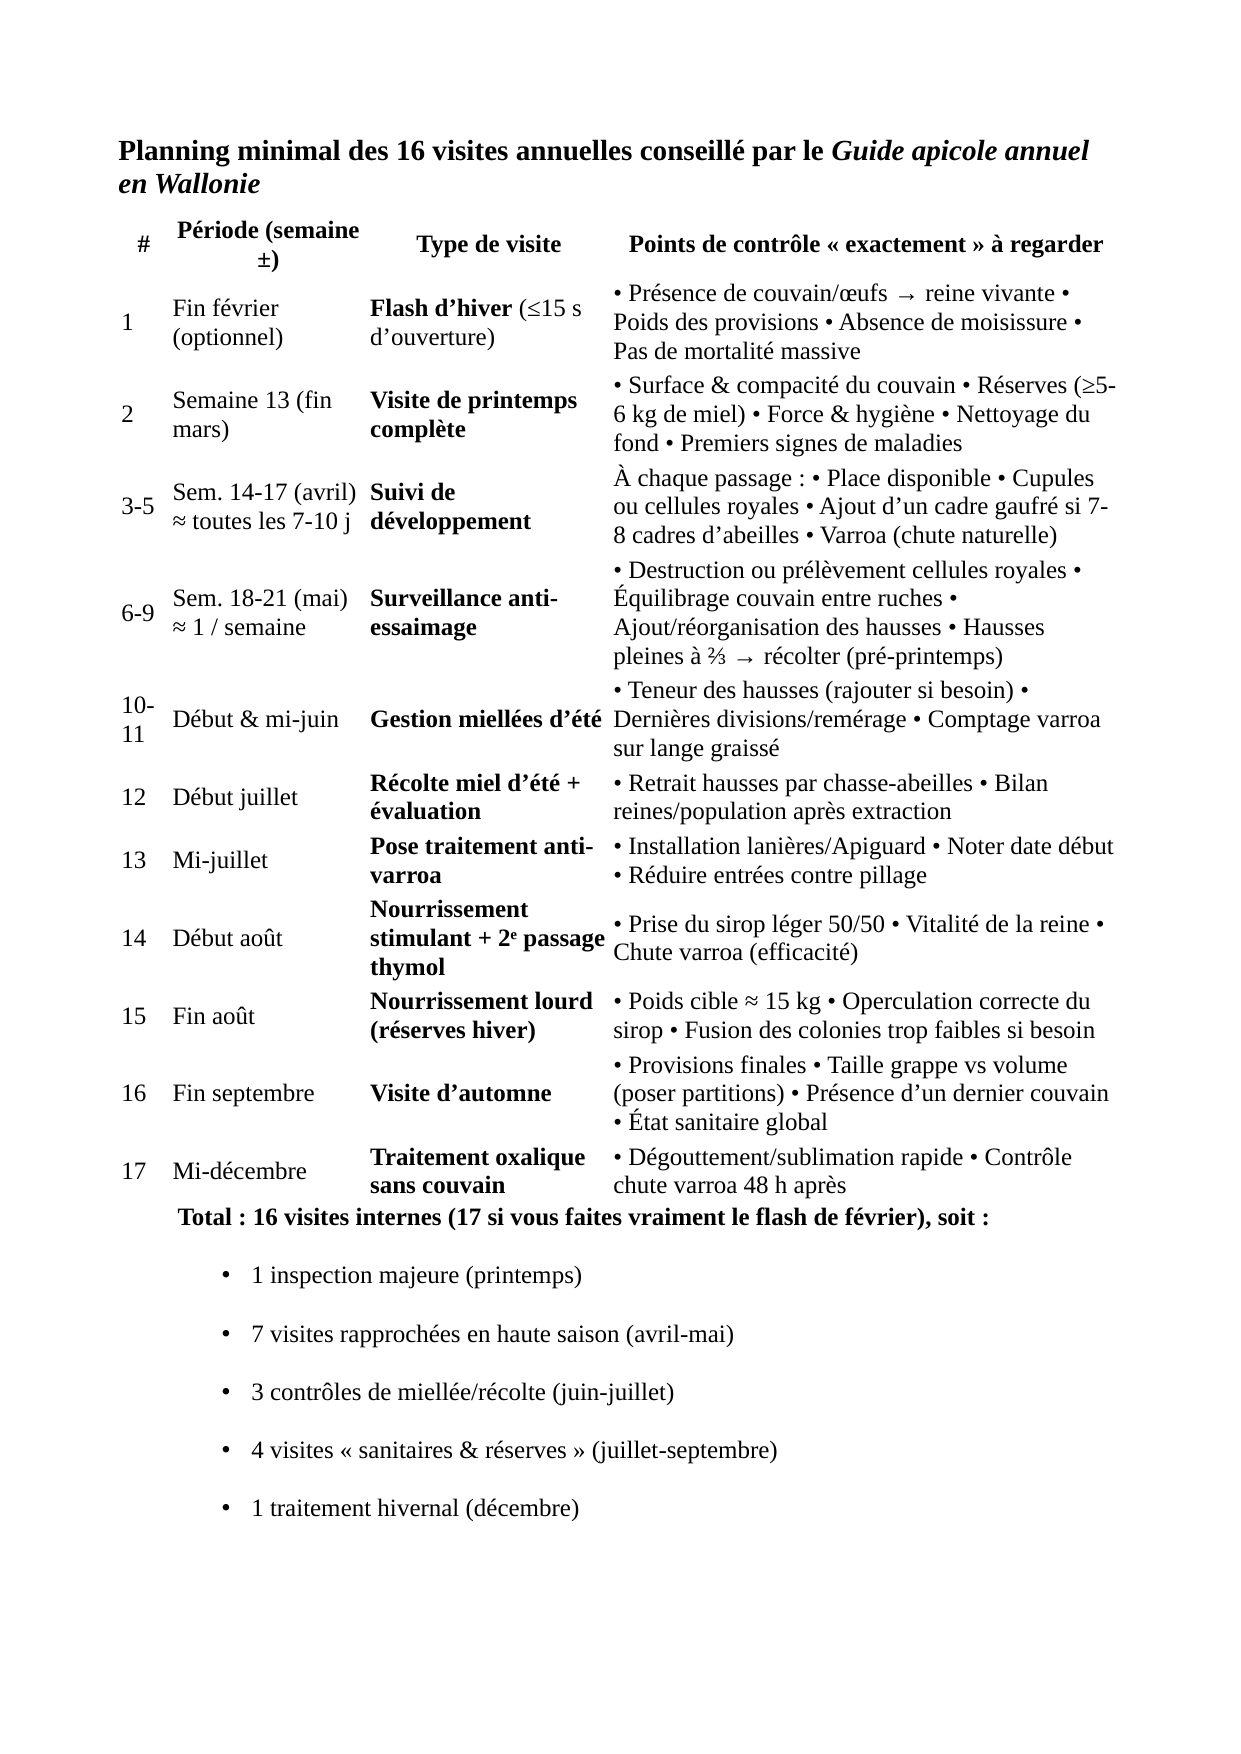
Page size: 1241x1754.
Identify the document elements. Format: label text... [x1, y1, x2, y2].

table_cell Sem. 14-17 (avril) ≈ toutes les 7-10 j [169, 460, 367, 552]
table_cell 6-9 [118, 552, 169, 673]
table_cell • Surface & compacité du couvain • Réserves (≥5-6 kg de miel) • Force & hygiène • Nettoyage du fond • Premiers signes de maladies [610, 368, 1122, 460]
table_cell 10-11 [118, 673, 169, 765]
table_cell Pose traitement anti-varroa [367, 828, 610, 891]
table_cell 13 [118, 828, 169, 891]
table_cell Début août [169, 891, 367, 983]
table_cell 12 [118, 765, 169, 828]
table_cell • Destruction ou prélèvement cellules royales • Équilibrage couvain entre ruches • Ajout/réorganisation des hausses • Hausses pleines à ⅔ → récolter (pré-printemps) [610, 552, 1122, 673]
table_header Points de contrôle « exactement » à regarder [610, 212, 1122, 276]
table_cell Gestion miellées d’été [367, 673, 610, 765]
table_cell Nourrissement lourd (réserves hiver) [367, 984, 610, 1047]
table_cell Semaine 13 (fin mars) [169, 368, 367, 460]
table_cell 14 [118, 891, 169, 983]
table_cell • Poids cible ≈ 15 kg • Operculation correcte du sirop • Fusion des colonies trop faibles si besoin [610, 984, 1122, 1047]
table_cell • Teneur des hausses (rajouter si besoin) • Dernières divisions/remérage • Comptage varroa sur lange graissé [610, 673, 1122, 765]
table_cell Nourrissement stimulant + 2ᵉ passage thymol [367, 891, 610, 983]
table_cell • Dégouttement/sublimation rapide • Contrôle chute varroa 48 h après [610, 1139, 1122, 1202]
table_cell • Retrait hausses par chasse-abeilles • Bilan reines/population après extraction [610, 765, 1122, 828]
table_cell Surveillance anti-essaimage [367, 552, 610, 673]
table_cell Fin août [169, 984, 367, 1047]
table_cell Fin février (optionnel) [169, 276, 367, 368]
table_cell Récolte miel d’été + évaluation [367, 765, 610, 828]
table_cell Fin septembre [169, 1047, 367, 1139]
table_cell Suivi de développement [367, 460, 610, 552]
table_cell • Installation lanières/Apiguard • Noter date début • Réduire entrées contre pillage [610, 828, 1122, 891]
list 7 visites rapprochées en haute saison (avril-mai) [222, 1319, 1063, 1347]
table_header Type de visite [367, 212, 610, 276]
list 3 contrôles de miellée/récolte (juin-juillet) [222, 1377, 1063, 1406]
table_cell 15 [118, 984, 169, 1047]
table_cell À chaque passage : • Place disponible • Cupules ou cellules royales • Ajout d’un cadre gaufré si 7-8 cadres d’abeilles • Varroa (chute naturelle) [610, 460, 1122, 552]
table_cell Début & mi-juin [169, 673, 367, 765]
table_header Période (semaine ±) [169, 212, 367, 276]
list 4 visites « sanitaires & réserves » (juillet-septembre) [222, 1435, 1063, 1464]
list 1 inspection majeure (printemps) [222, 1261, 1063, 1289]
table_cell 3-5 [118, 460, 169, 552]
table_cell Visite d’automne [367, 1047, 610, 1139]
table_cell 2 [118, 368, 169, 460]
table_cell • Prise du sirop léger 50/50 • Vitalité de la reine • Chute varroa (efficacité) [610, 891, 1122, 983]
table_cell Flash d’hiver (≤15 s d’ouverture) [367, 276, 610, 368]
table_cell 16 [118, 1047, 169, 1139]
table_cell Mi-décembre [169, 1139, 367, 1202]
table_cell 17 [118, 1139, 169, 1202]
table_cell • Présence de couvain/œufs → reine vivante • Poids des provisions • Absence de moisissure • Pas de mortalité massive [610, 276, 1122, 368]
table_cell Mi-juillet [169, 828, 367, 891]
text Total : 16 visites internes (17 si vous faites vraiment le flash de février), soit : [177, 1202, 1063, 1231]
table_cell Visite de printemps complète [367, 368, 610, 460]
list 1 traitement hivernal (décembre) [222, 1493, 1063, 1522]
table_header # [118, 212, 169, 276]
table_cell Traitement oxalique sans couvain [367, 1139, 610, 1202]
table_cell Début juillet [169, 765, 367, 828]
table_cell 1 [118, 276, 169, 368]
table_cell • Provisions finales • Taille grappe vs volume (poser partitions) • Présence d’un dernier couvain • État sanitaire global [610, 1047, 1122, 1139]
table_cell Sem. 18-21 (mai) ≈ 1 / semaine [169, 552, 367, 673]
subtitle Planning minimal des 16 visites annuelles conseillé par le Guide apicole annuel en Wallonie [118, 133, 1122, 200]
